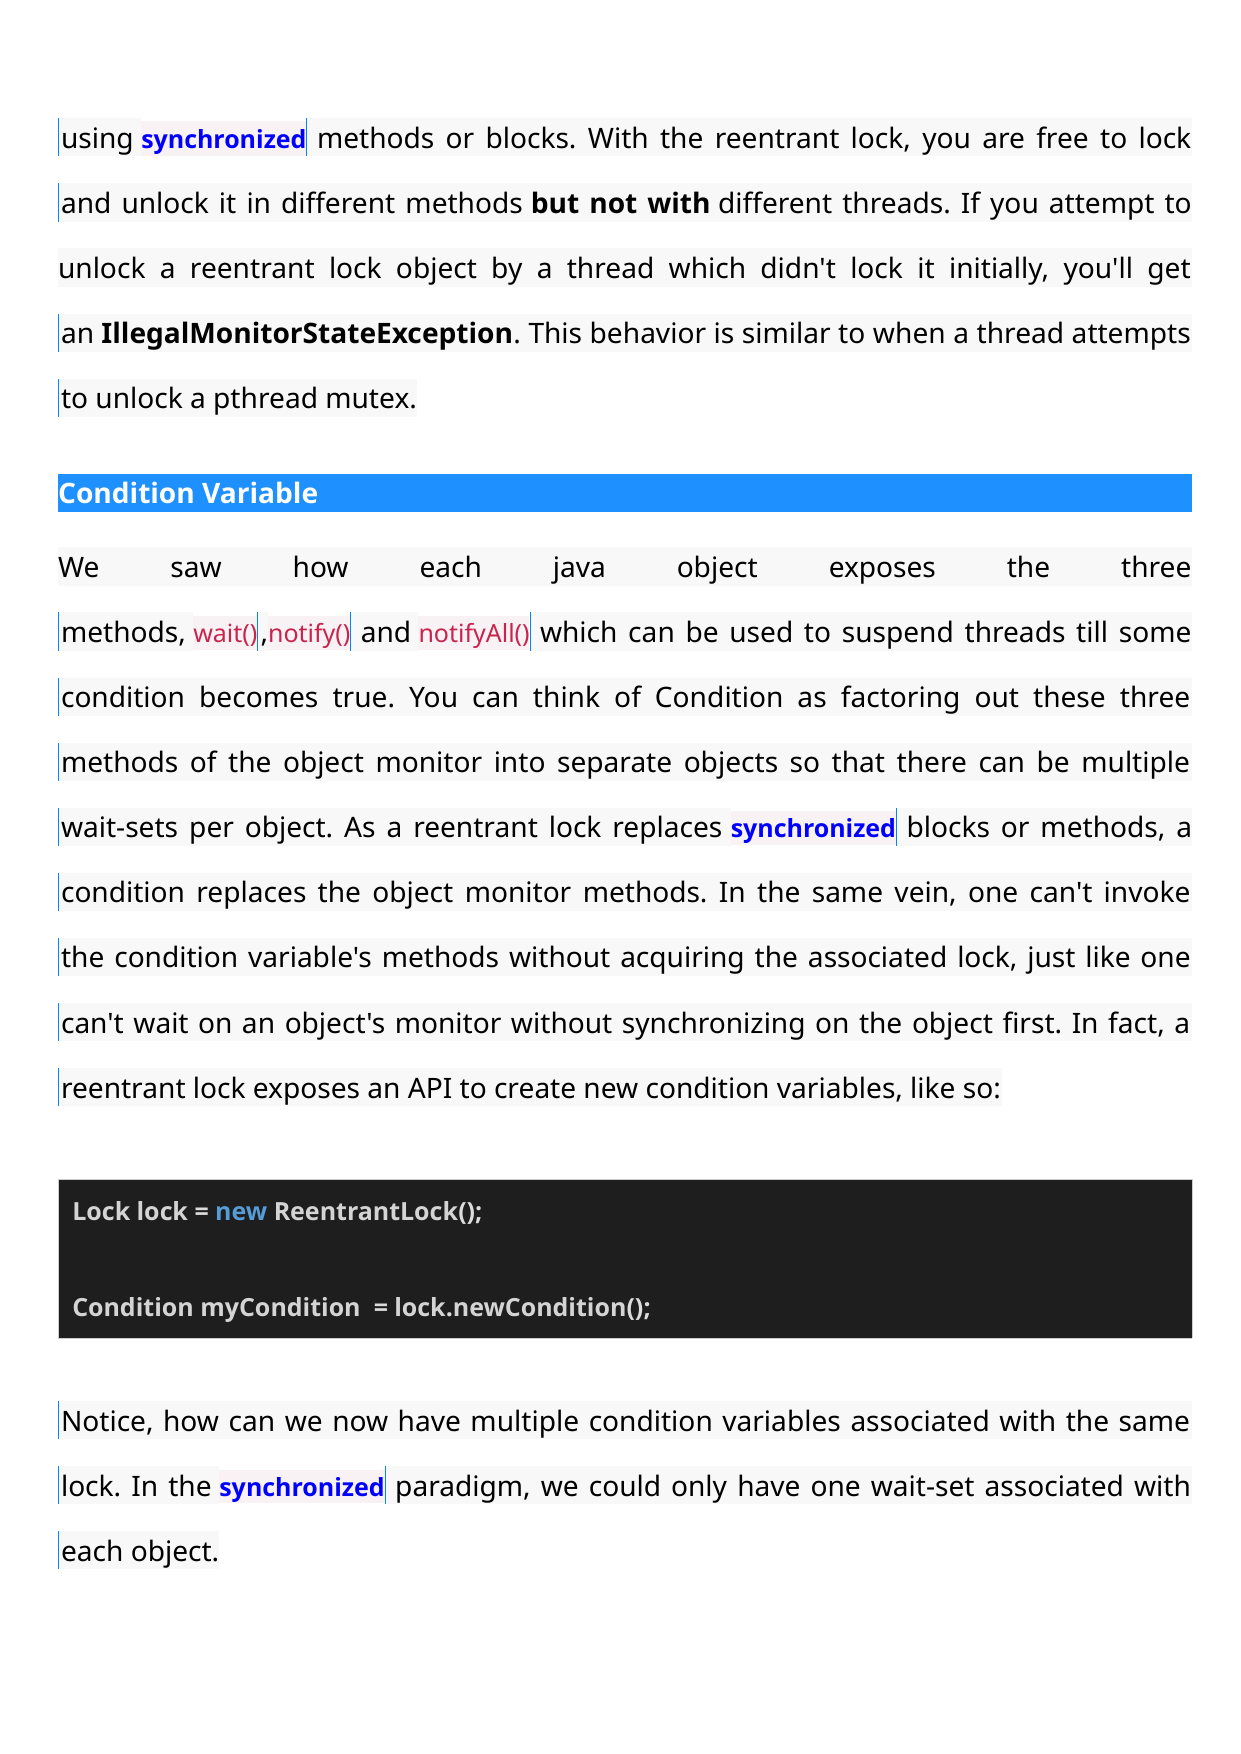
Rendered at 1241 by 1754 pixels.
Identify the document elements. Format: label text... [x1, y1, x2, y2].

text We saw how each java object exposes the three methods, wait(),notify() and notifyAll() which can be used to suspend threads till some condition becomes true. You can think of Condition as factoring out these three methods of the object monitor into separate objects so that there can be multiple wait-sets per object. As a reentrant lock replaces synchronized blocks or methods, a condition replaces the object monitor methods. In the same vein, one can't invoke the condition variable's methods without acquiring the associated lock, just like one can't wait on an object's monitor without synchronizing on the object first. In fact, a reentrant lock exposes an API to create new condition variables, like so: [58, 547, 1192, 1106]
text Notice, how can we now have multiple condition variables associated with the same lock. In the synchronized paradigm, we could only have one wait-set associated with each object. [58, 1401, 1192, 1569]
text using synchronized methods or blocks. With the reentrant lock, you are free to lock and unlock it in different methods but not with different threads. If you attempt to unlock a reentrant lock object by a thread which didn't lock it initially, you'll get an IllegalMonitorStateException. This behavior is similar to when a thread attempts to unlock a pthread mutex. [58, 118, 1192, 417]
subtitle Condition Variable [58, 474, 1192, 512]
text Condition myCondition = lock.newCondition(); [59, 1276, 1192, 1338]
text Lock lock = new ReentrantLock(); [59, 1180, 1192, 1227]
